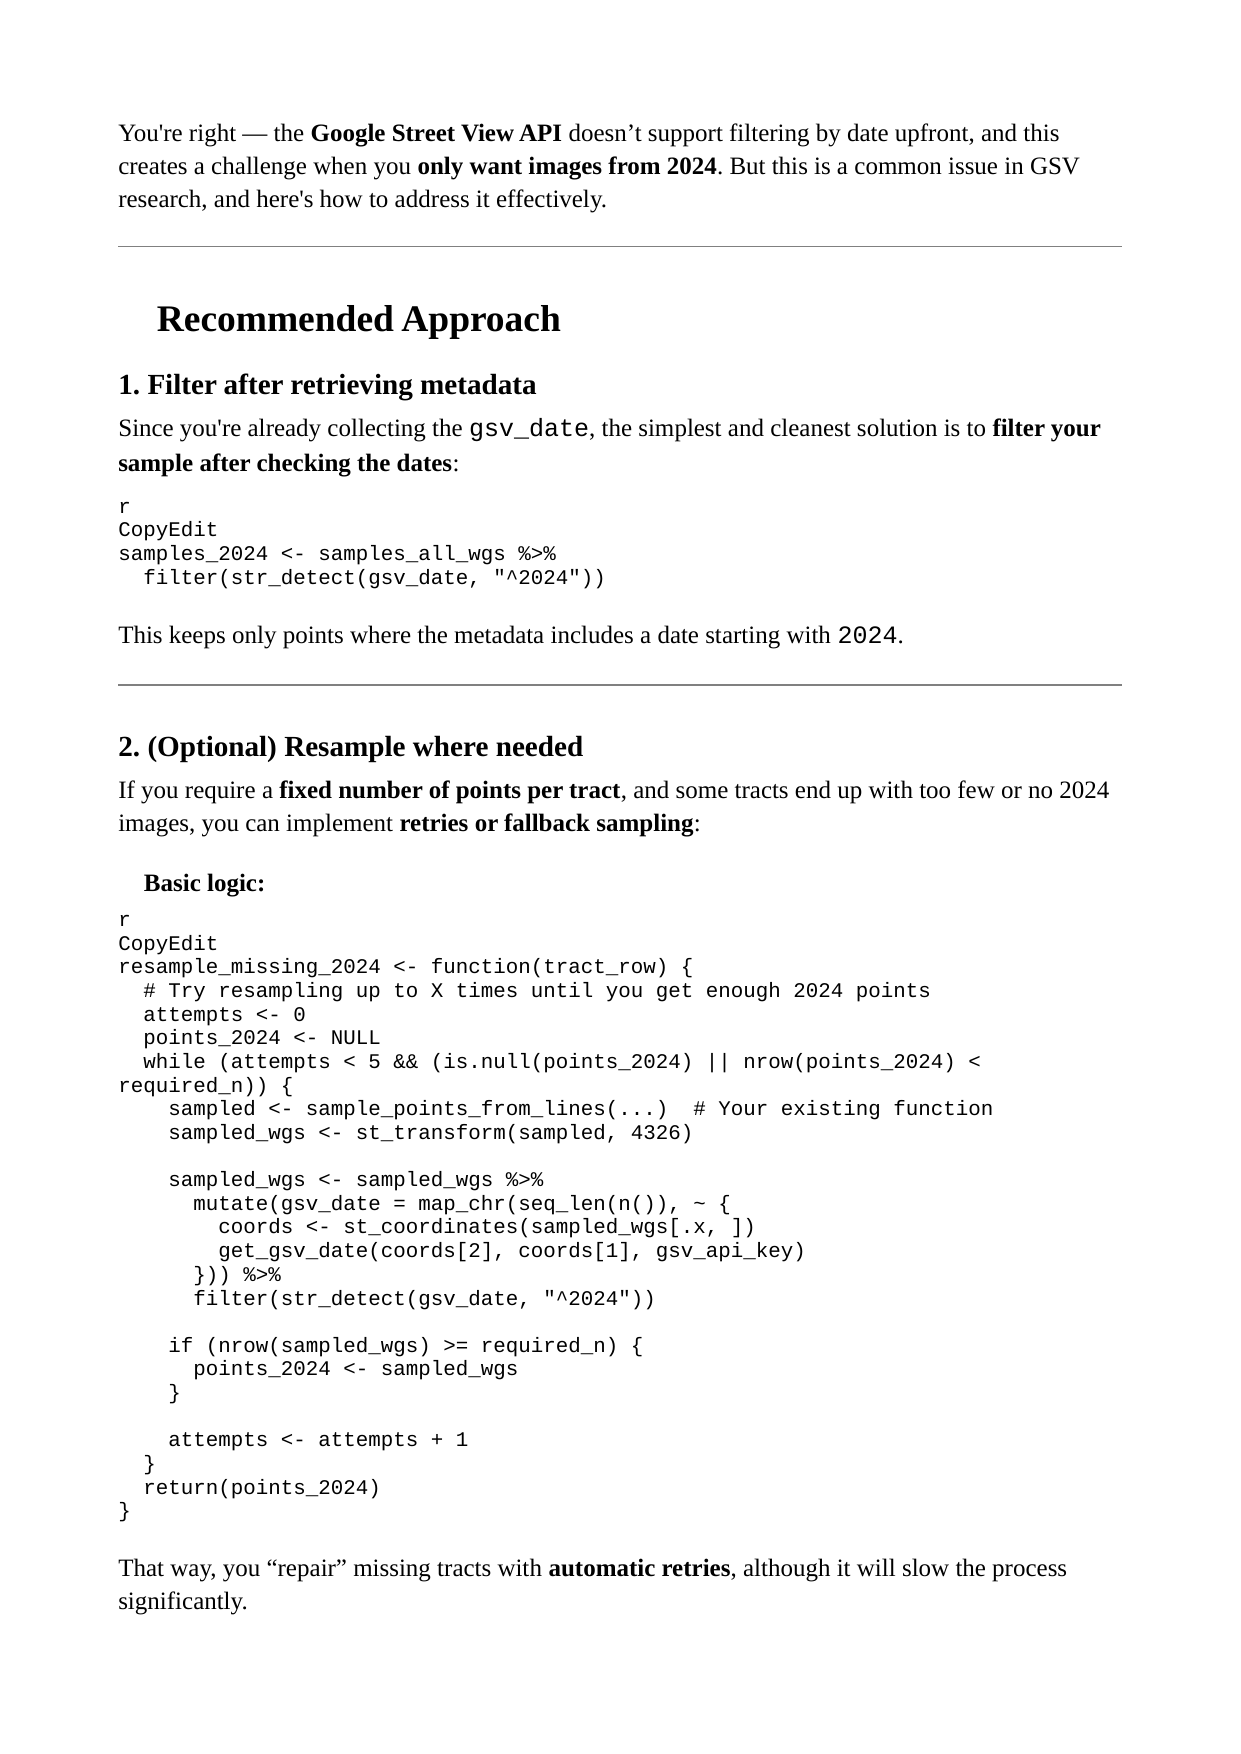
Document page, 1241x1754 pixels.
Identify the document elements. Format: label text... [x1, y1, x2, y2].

text sampled_wgs <- sampled_wgs %>% [118, 1169, 1122, 1193]
text Since you're already collecting the gsv_date, the simplest and cleanest solution is to filter your sample after checking the dates: [118, 413, 1122, 477]
subtitle 1. Filter after retrieving metadata [118, 367, 1122, 401]
subtitle 2. (Optional) Resample where needed [118, 729, 1122, 762]
text filter(str_detect(gsv_date, "^2024")) [118, 567, 1122, 590]
text CopyEdit [118, 933, 1122, 956]
text } [118, 1500, 1122, 1524]
text # Try resampling up to X times until you get enough 2024 points [118, 980, 1122, 1004]
text return(points_2024) [118, 1477, 1122, 1500]
text CopyEdit [118, 519, 1122, 543]
text })) %>% [118, 1264, 1122, 1287]
text sampled <- sample_points_from_lines(...) # Your existing function [118, 1098, 1122, 1122]
text points_2024 <- NULL [118, 1027, 1122, 1051]
text That way, you “repair” missing tracts with automatic retries, although it will slow the process significantly. [118, 1553, 1122, 1615]
subtitle 🧪 Basic logic: [118, 868, 1122, 897]
text } [118, 1382, 1122, 1406]
text This keeps only points where the metadata includes a date starting with 2024. [118, 620, 1122, 651]
text r [118, 909, 1122, 933]
text attempts <- 0 [118, 1004, 1122, 1027]
text attempts <- attempts + 1 [118, 1429, 1122, 1453]
text You're right — the Google Street View API doesn’t support filtering by date upfront, and this creates a challenge when you only want images from 2024. But this is a common issue in GSV research, and here's how to address it effectively. [118, 118, 1122, 213]
text } [118, 1453, 1122, 1477]
text while (attempts < 5 && (is.null(points_2024) || nrow(points_2024) < required_n)) { [118, 1051, 1122, 1098]
text if (nrow(sampled_wgs) >= required_n) { [118, 1335, 1122, 1358]
text get_gsv_date(coords[2], coords[1], gsv_api_key) [118, 1240, 1122, 1264]
text resample_missing_2024 <- function(tract_row) { [118, 956, 1122, 980]
text r [118, 496, 1122, 519]
text mutate(gsv_date = map_chr(seq_len(n()), ~ { [118, 1193, 1122, 1217]
subtitle ✅ Recommended Approach [118, 297, 1122, 340]
text filter(str_detect(gsv_date, "^2024")) [118, 1287, 1122, 1311]
text points_2024 <- sampled_wgs [118, 1358, 1122, 1382]
text If you require a fixed number of points per tract, and some tracts end up with too few or no 2024 images, you can implement retries or fallback sampling: [118, 775, 1122, 837]
text samples_2024 <- samples_all_wgs %>% [118, 543, 1122, 567]
text coords <- st_coordinates(sampled_wgs[.x, ]) [118, 1217, 1122, 1240]
text sampled_wgs <- st_transform(sampled, 4326) [118, 1122, 1122, 1146]
